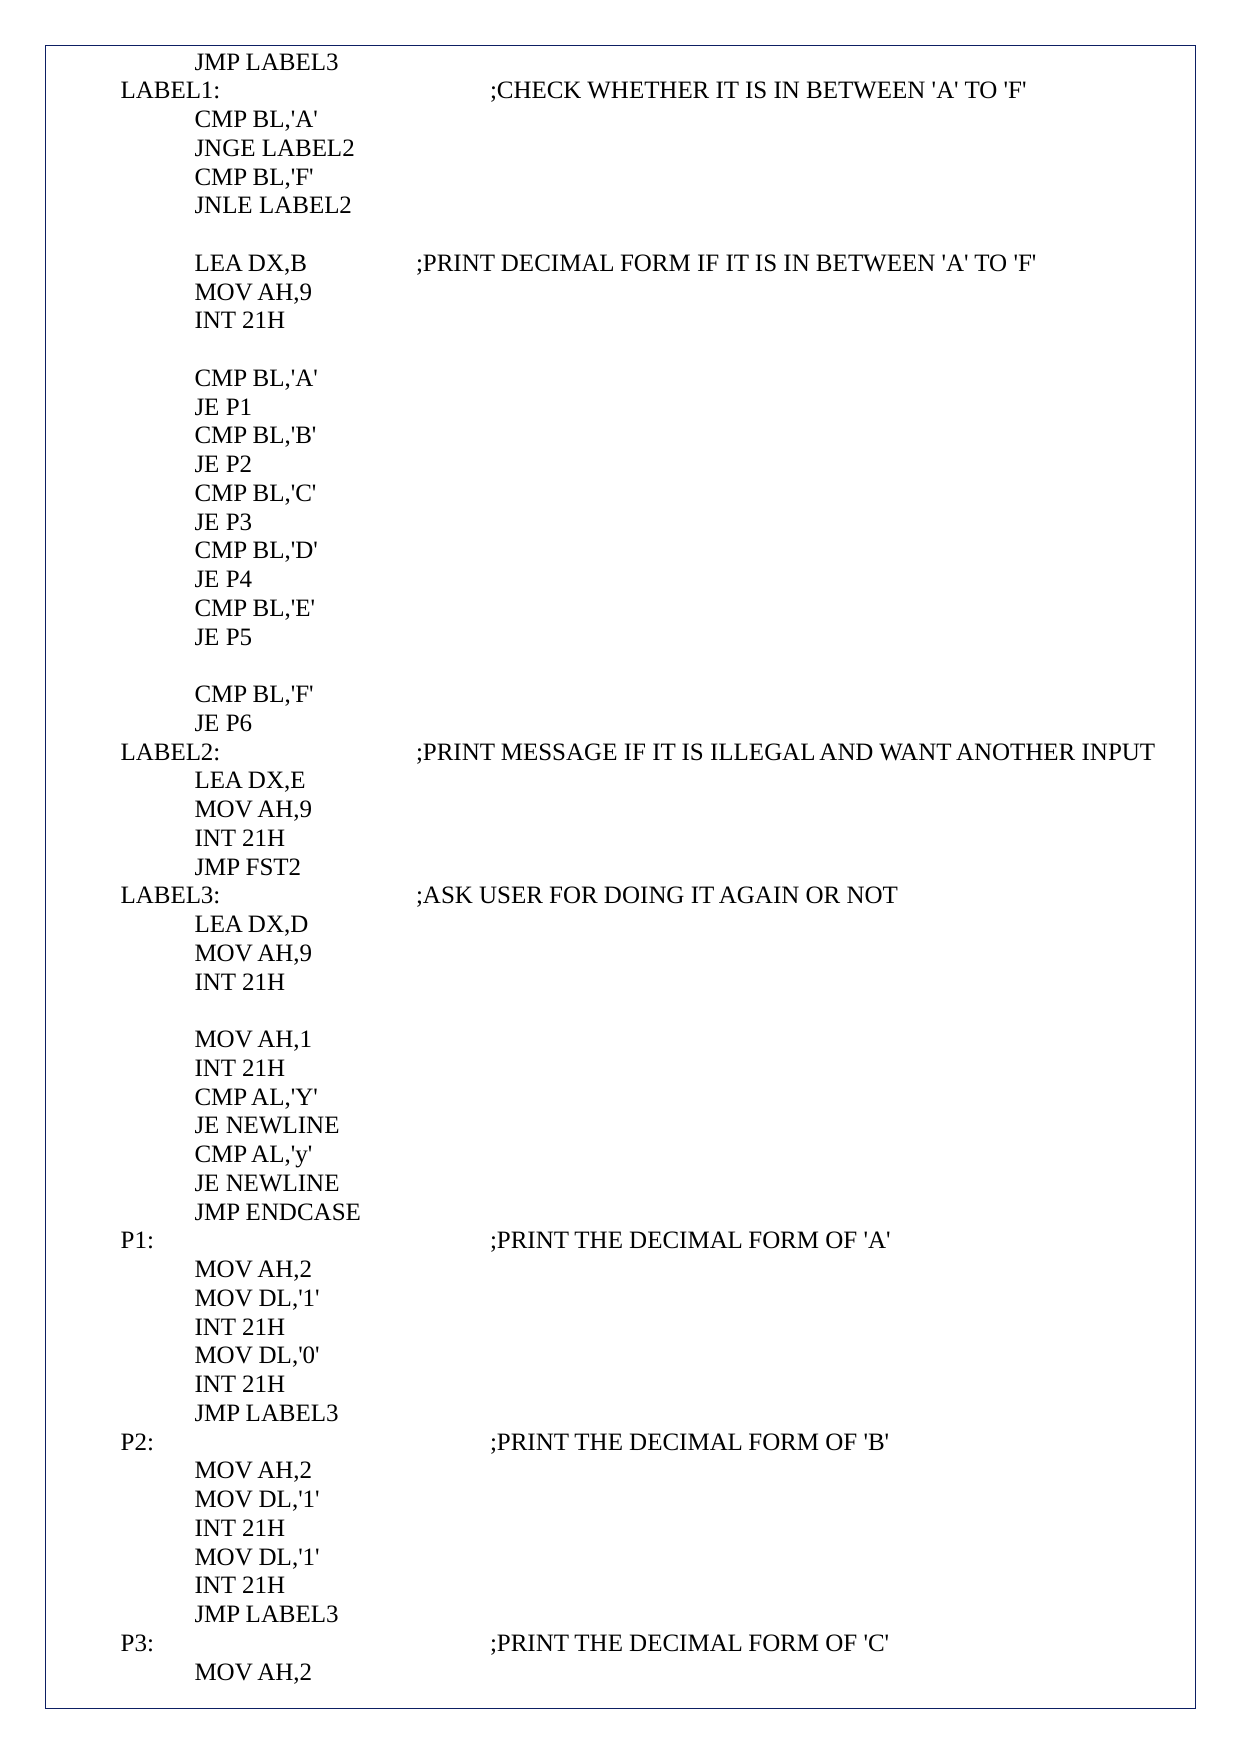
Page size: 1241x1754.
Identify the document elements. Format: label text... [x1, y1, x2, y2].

text LABEL2: ;PRINT MESSAGE IF IT IS ILLEGAL AND WANT ANOTHER INPUT [47, 737, 1194, 765]
text JMP LABEL3 [47, 47, 1194, 75]
text INT 21H [47, 1053, 1194, 1082]
text JMP LABEL3 [47, 1599, 1194, 1628]
text MOV DL,'1' [47, 1484, 1194, 1513]
text CMP BL,'E' [47, 593, 1194, 622]
text JNLE LABEL2 [47, 190, 1194, 219]
text LEA DX,D [47, 909, 1194, 938]
text JE P5 [47, 622, 1194, 650]
text JNGE LABEL2 [47, 133, 1194, 162]
text MOV AH,2 [47, 1455, 1194, 1484]
text MOV DL,'1' [47, 1283, 1194, 1312]
text CMP BL,'C' [47, 478, 1194, 507]
text INT 21H [47, 1312, 1194, 1340]
text JE P6 [47, 708, 1194, 737]
text CMP BL,'A' [47, 104, 1194, 133]
text CMP BL,'F' [47, 679, 1194, 708]
text INT 21H [47, 1513, 1194, 1542]
text INT 21H [47, 1369, 1194, 1398]
text MOV AH,9 [47, 938, 1194, 967]
text LABEL3: ;ASK USER FOR DOING IT AGAIN OR NOT [47, 880, 1194, 909]
text JE NEWLINE [47, 1110, 1194, 1139]
text MOV AH,9 [47, 277, 1194, 305]
text INT 21H [47, 1570, 1194, 1599]
text JE NEWLINE [47, 1168, 1194, 1197]
text CMP BL,'A' [47, 363, 1194, 392]
text CMP AL,'Y' [47, 1082, 1194, 1110]
text JE P1 [47, 392, 1194, 420]
text LEA DX,B ;PRINT DECIMAL FORM IF IT IS IN BETWEEN 'A' TO 'F' [47, 248, 1194, 277]
text LABEL1: ;CHECK WHETHER IT IS IN BETWEEN 'A' TO 'F' [47, 75, 1194, 104]
text MOV AH,9 [47, 794, 1194, 823]
text JE P4 [47, 564, 1194, 593]
text JMP LABEL3 [47, 1398, 1194, 1427]
text MOV DL,'0' [47, 1340, 1194, 1369]
text INT 21H [47, 823, 1194, 852]
text P1: ;PRINT THE DECIMAL FORM OF 'A' [47, 1225, 1194, 1254]
text P2: ;PRINT THE DECIMAL FORM OF 'B' [47, 1427, 1194, 1455]
text INT 21H [47, 305, 1194, 334]
text CMP BL,'D' [47, 535, 1194, 564]
text JMP FST2 [47, 852, 1194, 880]
text CMP BL,'B' [47, 420, 1194, 449]
text JE P3 [47, 507, 1194, 535]
text CMP AL,'y' [47, 1139, 1194, 1168]
text MOV AH,2 [47, 1657, 1194, 1685]
text MOV DL,'1' [47, 1542, 1194, 1570]
text JMP ENDCASE [47, 1197, 1194, 1225]
text P3: ;PRINT THE DECIMAL FORM OF 'C' [47, 1628, 1194, 1657]
text JE P2 [47, 449, 1194, 478]
text MOV AH,2 [47, 1254, 1194, 1283]
text MOV AH,1 [47, 1024, 1194, 1053]
text INT 21H [47, 967, 1194, 995]
text CMP BL,'F' [47, 162, 1194, 190]
text LEA DX,E [47, 765, 1194, 794]
